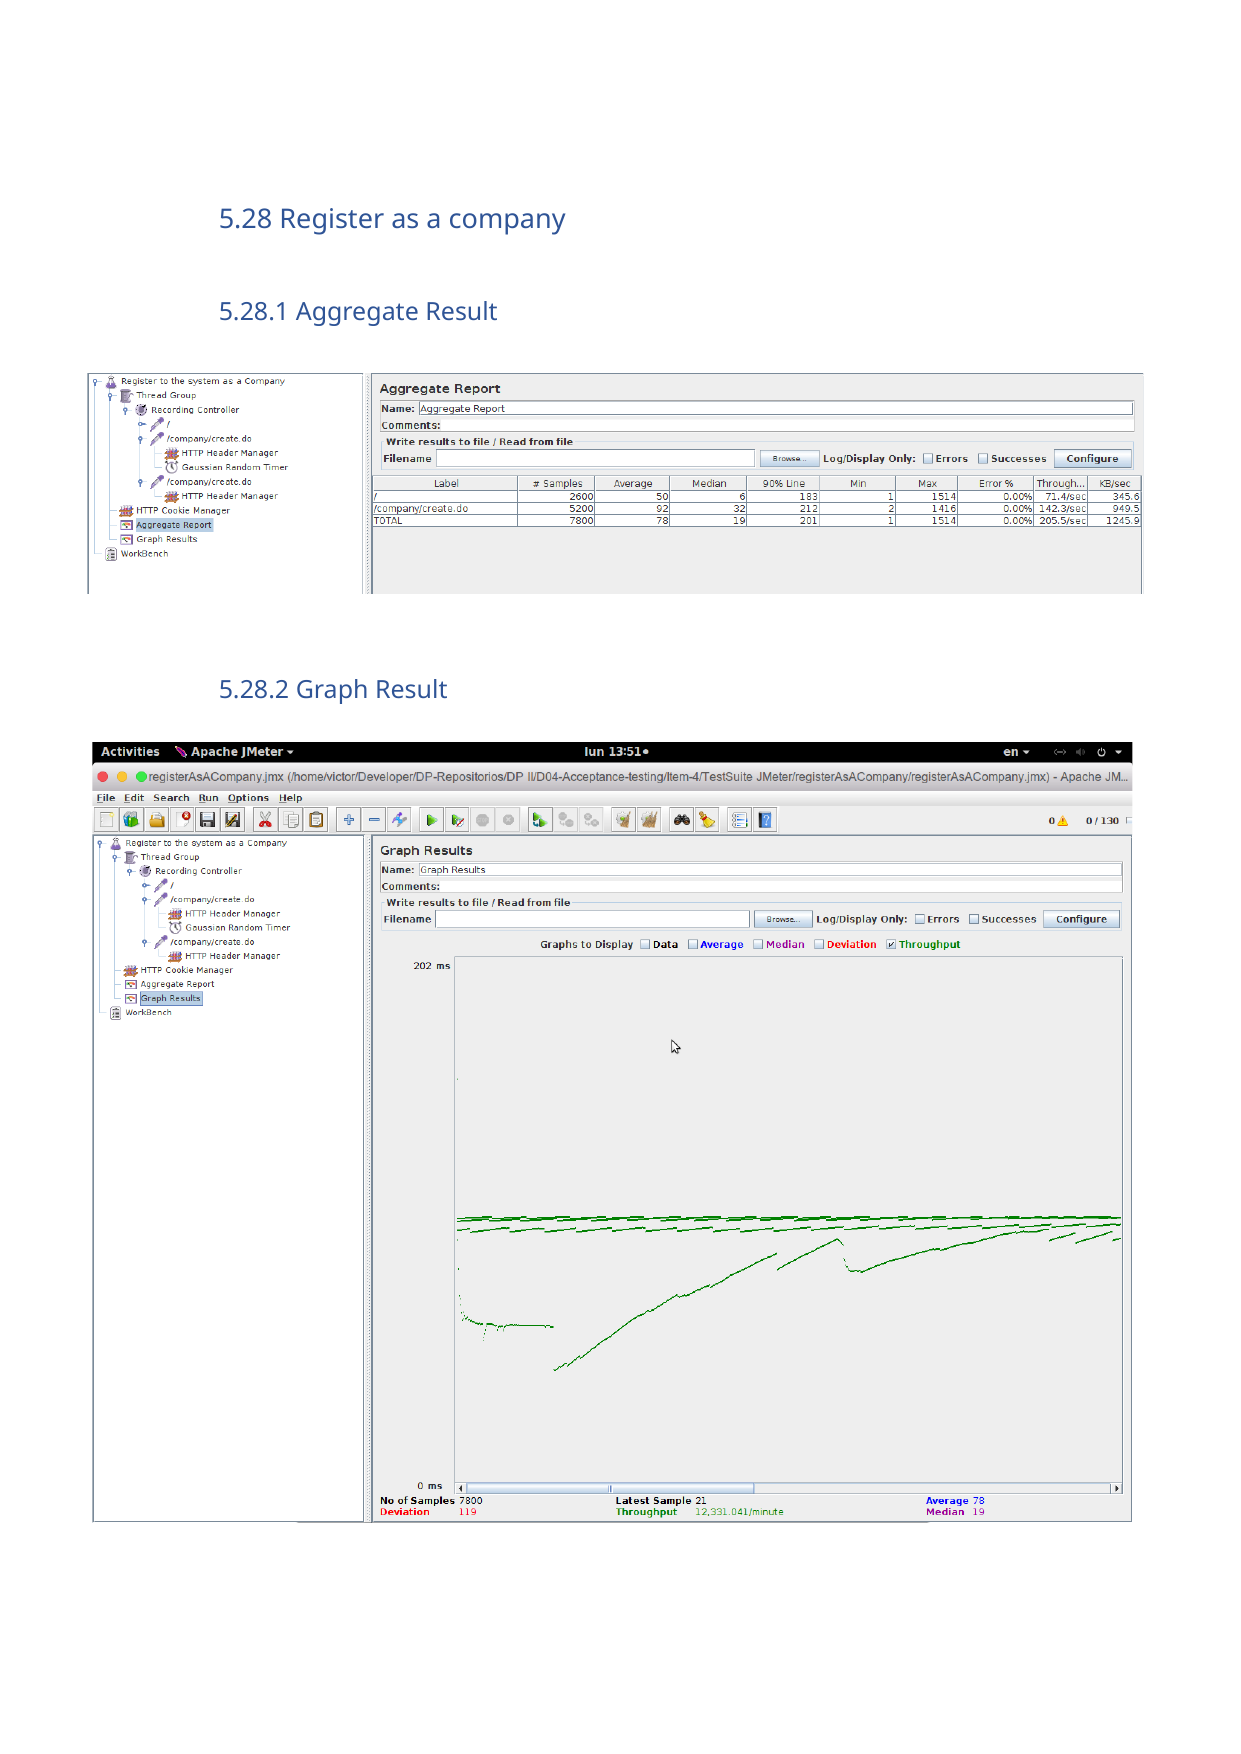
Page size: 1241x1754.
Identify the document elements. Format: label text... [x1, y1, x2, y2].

picture [87, 373, 1144, 594]
subtitle 5.28.1 Aggregate Result [177, 293, 1063, 327]
picture [92, 742, 1133, 1523]
subtitle 5.28 Register as a company [177, 199, 1063, 236]
subtitle 5.28.2 Graph Result [177, 671, 1063, 705]
